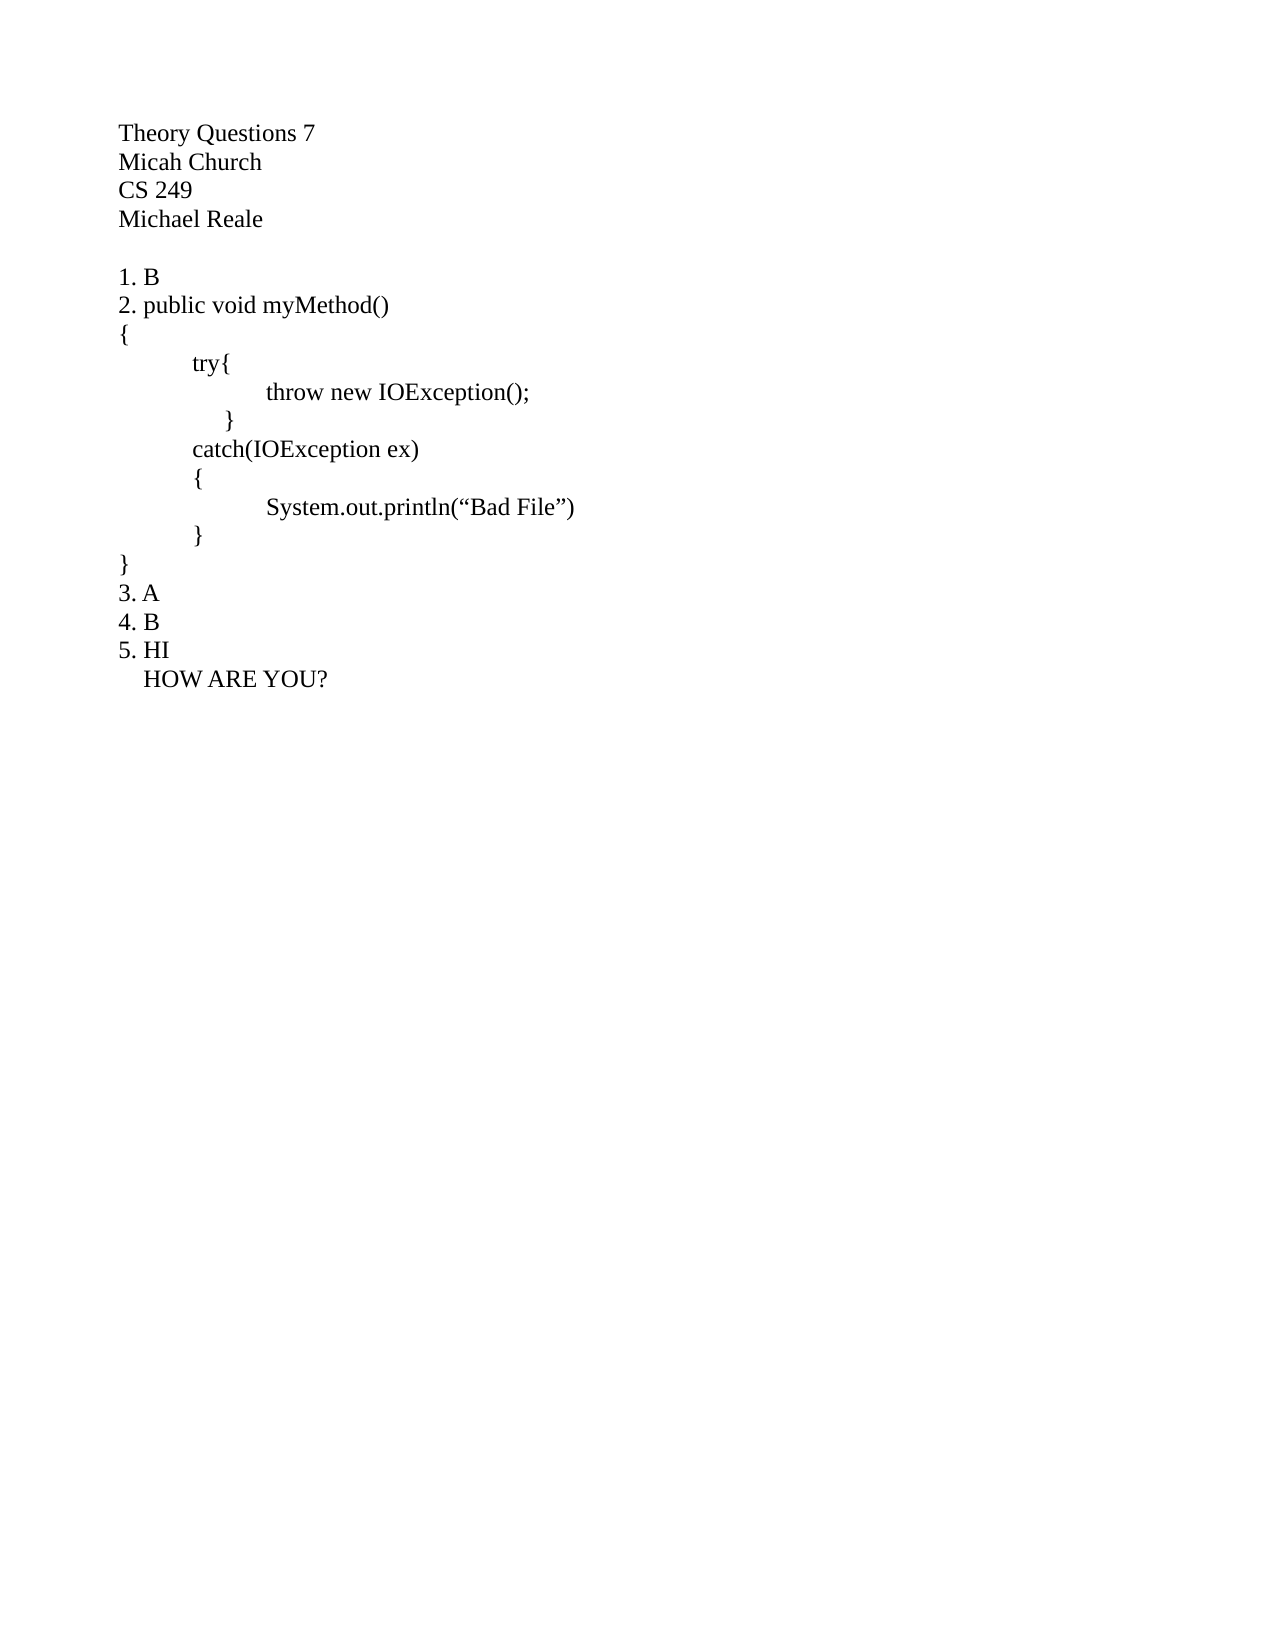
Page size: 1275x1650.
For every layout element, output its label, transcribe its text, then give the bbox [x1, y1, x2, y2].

text } [118, 549, 1157, 578]
text } [118, 406, 1157, 434]
text 2. public void myMethod() [118, 291, 1157, 319]
text } [118, 521, 1157, 549]
text HOW ARE YOU? [118, 664, 1157, 693]
text 5. HI [118, 636, 1157, 664]
text throw new IOException(); [118, 377, 1157, 406]
text Michael Reale [118, 204, 1157, 233]
text CS 249 [118, 176, 1157, 204]
text 1. B [118, 262, 1157, 291]
text { [118, 319, 1157, 348]
text Theory Questions 7 [118, 118, 1157, 147]
text System.out.println(“Bad File”) [118, 492, 1157, 521]
text catch(IOException ex) [118, 434, 1157, 463]
text 3. A [118, 578, 1157, 607]
text 4. B [118, 607, 1157, 636]
text try{ [118, 348, 1157, 377]
text Micah Church [118, 147, 1157, 176]
text { [118, 463, 1157, 492]
